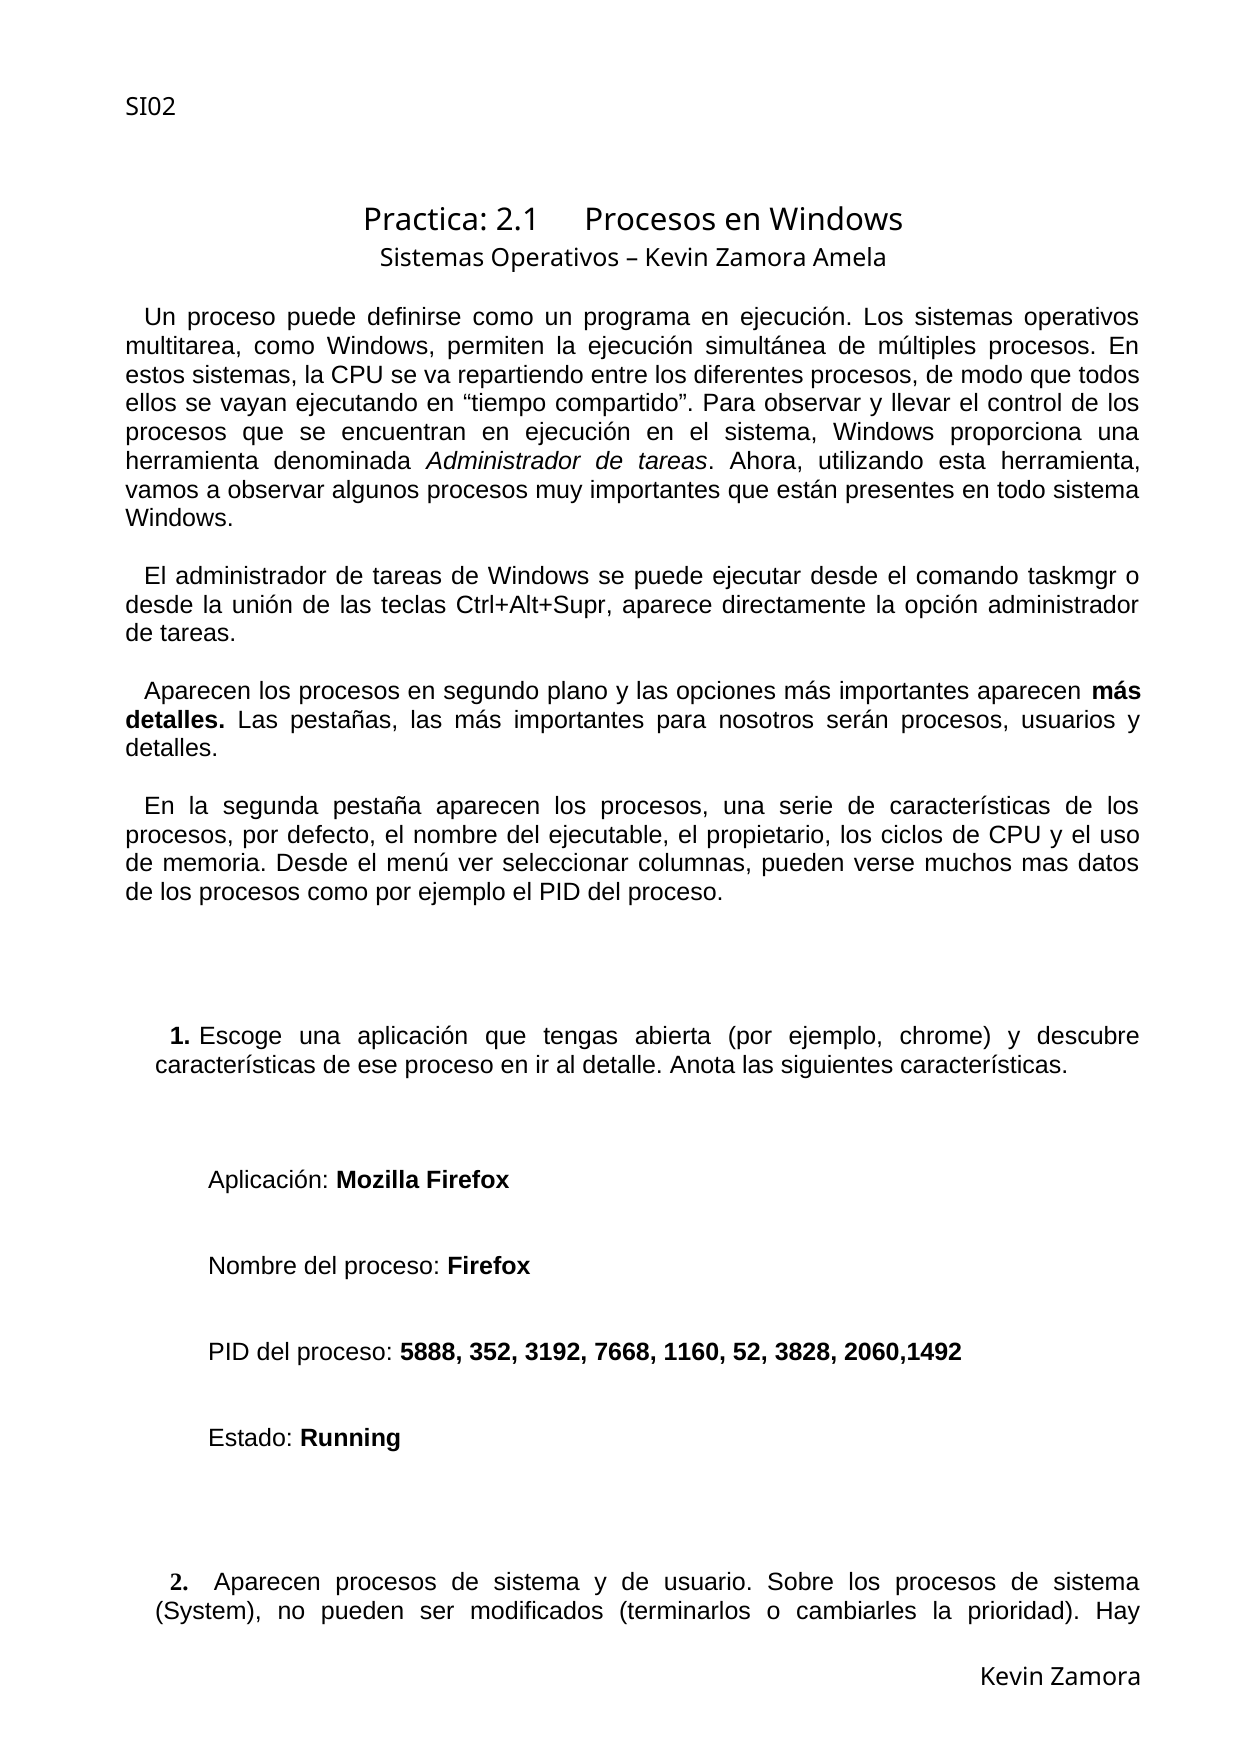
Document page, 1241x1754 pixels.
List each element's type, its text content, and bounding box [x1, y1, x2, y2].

text Aparecen los procesos en segundo plano y las opciones más importantes aparecen más detalles. Las pestañas, las más importantes para nosotros serán procesos, usuarios y detalles. [125, 676, 1141, 762]
text Practica: 2.1 Procesos en Windows [125, 197, 1141, 239]
text Un proceso puede definirse como un programa en ejecución. Los sistemas operativos multitarea, como Windows, permiten la ejecución simultánea de múltiples procesos. En estos sistemas, la CPU se va repartiendo entre los diferentes procesos, de modo que todos ellos se vayan ejecutando en “tiempo compartido”. Para observar y llevar el control de los procesos que se encuentran en ejecución en el sistema, Windows proporciona una herramienta denominada Administrador de tareas. Ahora, utilizando esta herramienta, vamos a observar algunos procesos muy importantes que están presentes en todo sistema Windows. [125, 302, 1141, 532]
text PID del proceso: 5888, 352, 3192, 7668, 1160, 52, 3828, 2060,1492 [208, 1337, 1141, 1366]
list Aparecen procesos de sistema y de usuario. Sobre los procesos de sistema (System), no pueden ser modificados (terminarlos o cambiarles la prioridad). Hay [155, 1567, 1141, 1625]
text Sistemas Operativos – Kevin Zamora Amela [125, 239, 1141, 273]
text El administrador de tareas de Windows se puede ejecutar desde el comando taskmgr o desde la unión de las teclas Ctrl+Alt+Supr, aparece directamente la opción administrador de tareas. [125, 561, 1141, 647]
text En la segunda pestaña aparecen los procesos, una serie de características de los procesos, por defecto, el nombre del ejecutable, el propietario, los ciclos de CPU y el uso de memoria. Desde el menú ver seleccionar columnas, pueden verse muchos mas datos de los procesos como por ejemplo el PID del proceso. [125, 791, 1141, 906]
text Nombre del proceso: Firefox [208, 1251, 1141, 1280]
text Estado: Running [208, 1423, 1141, 1452]
list Escoge una aplicación que tengas abierta (por ejemplo, chrome) y descubre características de ese proceso en ir al detalle. Anota las siguientes características. [155, 1021, 1141, 1078]
text Aplicación: Mozilla Firefox [208, 1165, 1141, 1193]
